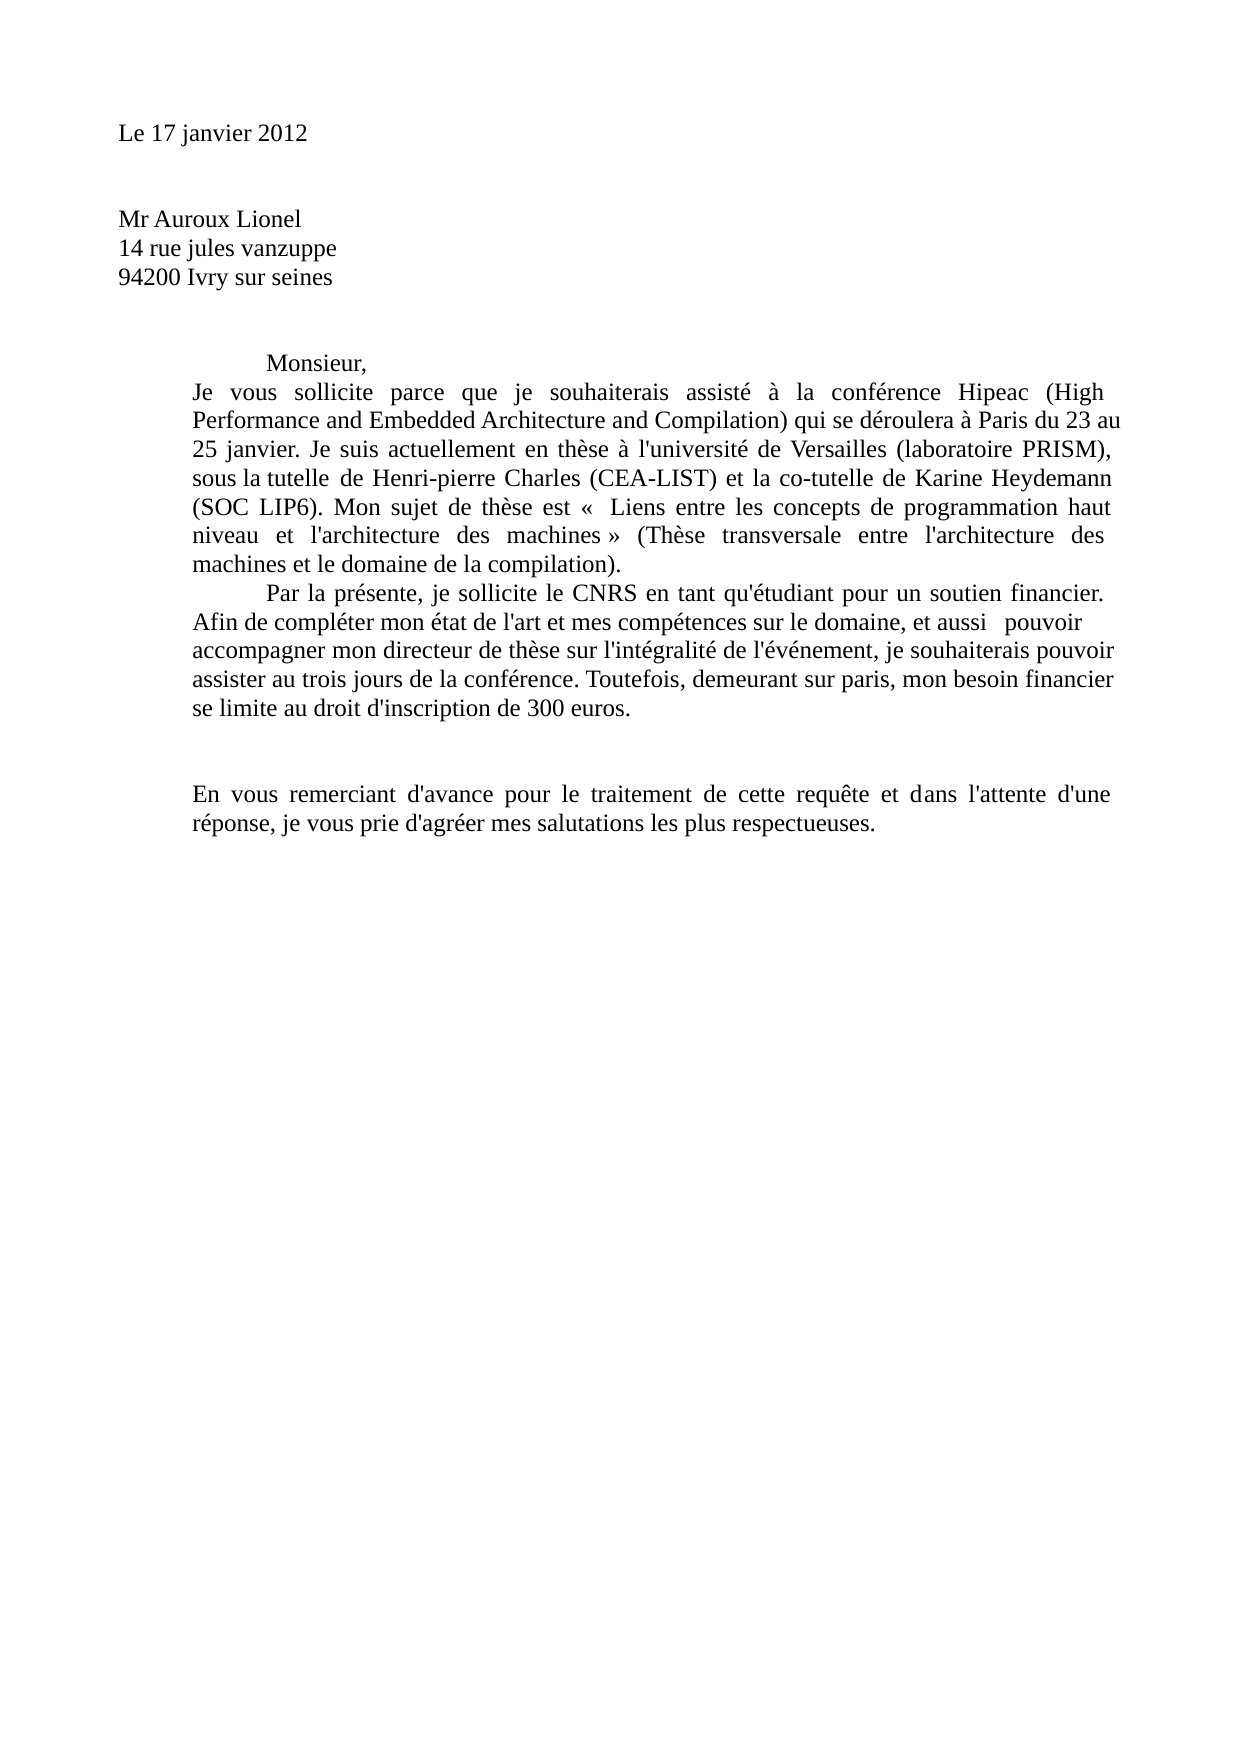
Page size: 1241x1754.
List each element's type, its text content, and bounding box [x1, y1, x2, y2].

text Je vous sollicite parce que je souhaiterais assisté à la conférence Hipeac (High Performance and Embedded Architecture and Compilation) qui se déroulera à Paris du 23 au 25 janvier. Je suis actuellement en thèse à l'université de Versailles (laboratoire PRISM), sous la tutelle de Henri-pierre Charles (CEA-LIST) et la co-tutelle de Karine Heydemann (SOC LIP6). Mon sujet de thèse est « Liens entre les concepts de programmation haut niveau et l'architecture des machines » (Thèse transversale entre l'architecture des machines et le domaine de la compilation). [118, 377, 1122, 578]
text Mr Auroux Lionel [118, 204, 1122, 233]
text 14 rue jules vanzuppe [118, 233, 1122, 262]
text Monsieur, [118, 348, 1122, 377]
text Le 17 janvier 2012 [118, 118, 1122, 147]
text 94200 Ivry sur seines [118, 262, 1122, 291]
text Par la présente, je sollicite le CNRS en tant qu'étudiant pour un soutien financier. Afin de compléter mon état de l'art et mes compétences sur le domaine, et aussi pouvoir accompagner mon directeur de thèse sur l'intégralité de l'événement, je souhaiterais pouvoir assister au trois jours de la conférence. Toutefois, demeurant sur paris, mon besoin financier se limite au droit d'inscription de 300 euros. [118, 578, 1122, 722]
text En vous remerciant d'avance pour le traitement de cette requête et dans l'attente d'une réponse, je vous prie d'agréer mes salutations les plus respectueuses. [118, 779, 1122, 837]
